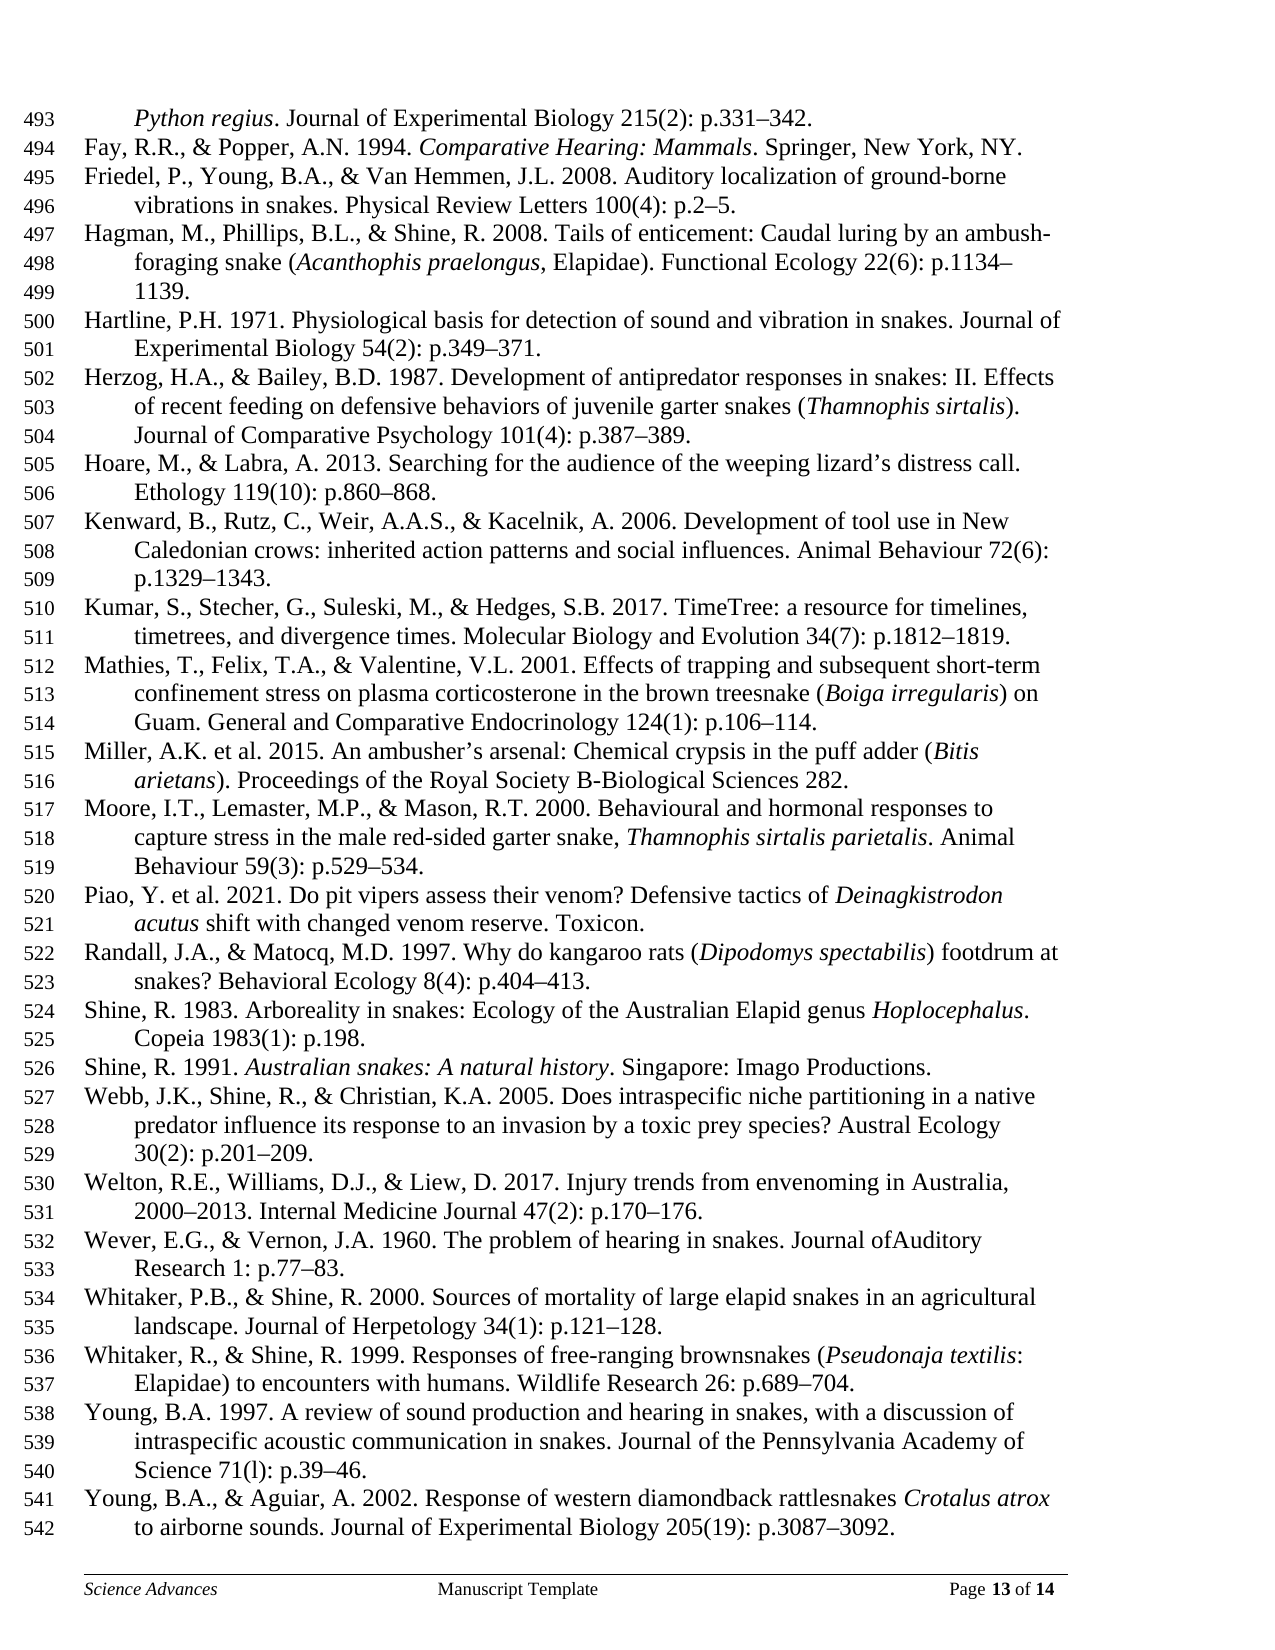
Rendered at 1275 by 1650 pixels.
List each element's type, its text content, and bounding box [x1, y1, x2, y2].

text Shine, R. 1983. Arboreality in snakes: Ecology of the Australian Elapid genus Hoplocephalus. Copeia 1983(1): p.198. [84, 995, 1068, 1052]
text Young, B.A. 1997. A review of sound production and hearing in snakes, with a discussion of intraspecific acoustic communication in snakes. Journal of the Pennsylvania Academy of Science 71(l): p.39–46. [84, 1397, 1068, 1483]
text Friedel, P., Young, B.A., & Van Hemmen, J.L. 2008. Auditory localization of ground-borne vibrations in snakes. Physical Review Letters 100(4): p.2–5. [84, 161, 1068, 218]
text Piao, Y. et al. 2021. Do pit vipers assess their venom? Defensive tactics of Deinagkistrodon acutus shift with changed venom reserve. Toxicon. [84, 880, 1068, 937]
text Welton, R.E., Williams, D.J., & Liew, D. 2017. Injury trends from envenoming in Australia, 2000–2013. Internal Medicine Journal 47(2): p.170–176. [84, 1167, 1068, 1225]
text Hartline, P.H. 1971. Physiological basis for detection of sound and vibration in snakes. Journal of Experimental Biology 54(2): p.349–371. [84, 305, 1068, 362]
text Herzog, H.A., & Bailey, B.D. 1987. Development of antipredator responses in snakes: II. Effects of recent feeding on defensive behaviors of juvenile garter snakes (Thamnophis sirtalis). Journal of Comparative Psychology 101(4): p.387–389. [84, 362, 1068, 448]
text Young, B.A., & Aguiar, A. 2002. Response of western diamondback rattlesnakes Crotalus atrox to airborne sounds. Journal of Experimental Biology 205(19): p.3087–3092. [84, 1483, 1068, 1541]
text Whitaker, R., & Shine, R. 1999. Responses of free-ranging brownsnakes (Pseudonaja textilis: Elapidae) to encounters with humans. Wildlife Research 26: p.689–704. [84, 1340, 1068, 1397]
text Mathies, T., Felix, T.A., & Valentine, V.L. 2001. Effects of trapping and subsequent short-term confinement stress on plasma corticosterone in the brown treesnake (Boiga irregularis) on Guam. General and Comparative Endocrinology 124(1): p.106–114. [84, 650, 1068, 736]
text Wever, E.G., & Vernon, J.A. 1960. The problem of hearing in snakes. Journal ofAuditory Research 1: p.77–83. [84, 1225, 1068, 1282]
text Python regius. Journal of Experimental Biology 215(2): p.331–342. [84, 103, 1068, 132]
text Fay, R.R., & Popper, A.N. 1994. Comparative Hearing: Mammals. Springer, New York, NY. [84, 132, 1068, 161]
text Miller, A.K. et al. 2015. An ambusher’s arsenal: Chemical crypsis in the puff adder (Bitis arietans). Proceedings of the Royal Society B-Biological Sciences 282. [84, 736, 1068, 793]
text Whitaker, P.B., & Shine, R. 2000. Sources of mortality of large elapid snakes in an agricultural landscape. Journal of Herpetology 34(1): p.121–128. [84, 1282, 1068, 1340]
text Webb, J.K., Shine, R., & Christian, K.A. 2005. Does intraspecific niche partitioning in a native predator influence its response to an invasion by a toxic prey species? Austral Ecology 30(2): p.201–209. [84, 1081, 1068, 1167]
text Kenward, B., Rutz, C., Weir, A.A.S., & Kacelnik, A. 2006. Development of tool use in New Caledonian crows: inherited action patterns and social influences. Animal Behaviour 72(6): p.1329–1343. [84, 506, 1068, 592]
text Hoare, M., & Labra, A. 2013. Searching for the audience of the weeping lizard’s distress call. Ethology 119(10): p.860–868. [84, 448, 1068, 506]
text Randall, J.A., & Matocq, M.D. 1997. Why do kangaroo rats (Dipodomys spectabilis) footdrum at snakes? Behavioral Ecology 8(4): p.404–413. [84, 937, 1068, 995]
text Hagman, M., Phillips, B.L., & Shine, R. 2008. Tails of enticement: Caudal luring by an ambush-foraging snake (Acanthophis praelongus, Elapidae). Functional Ecology 22(6): p.1134–1139. [84, 218, 1068, 305]
text Moore, I.T., Lemaster, M.P., & Mason, R.T. 2000. Behavioural and hormonal responses to capture stress in the male red-sided garter snake, Thamnophis sirtalis parietalis. Animal Behaviour 59(3): p.529–534. [84, 793, 1068, 880]
text Kumar, S., Stecher, G., Suleski, M., & Hedges, S.B. 2017. TimeTree: a resource for timelines, timetrees, and divergence times. Molecular Biology and Evolution 34(7): p.1812–1819. [84, 592, 1068, 650]
text Shine, R. 1991. Australian snakes: A natural history. Singapore: Imago Productions. [84, 1052, 1068, 1081]
